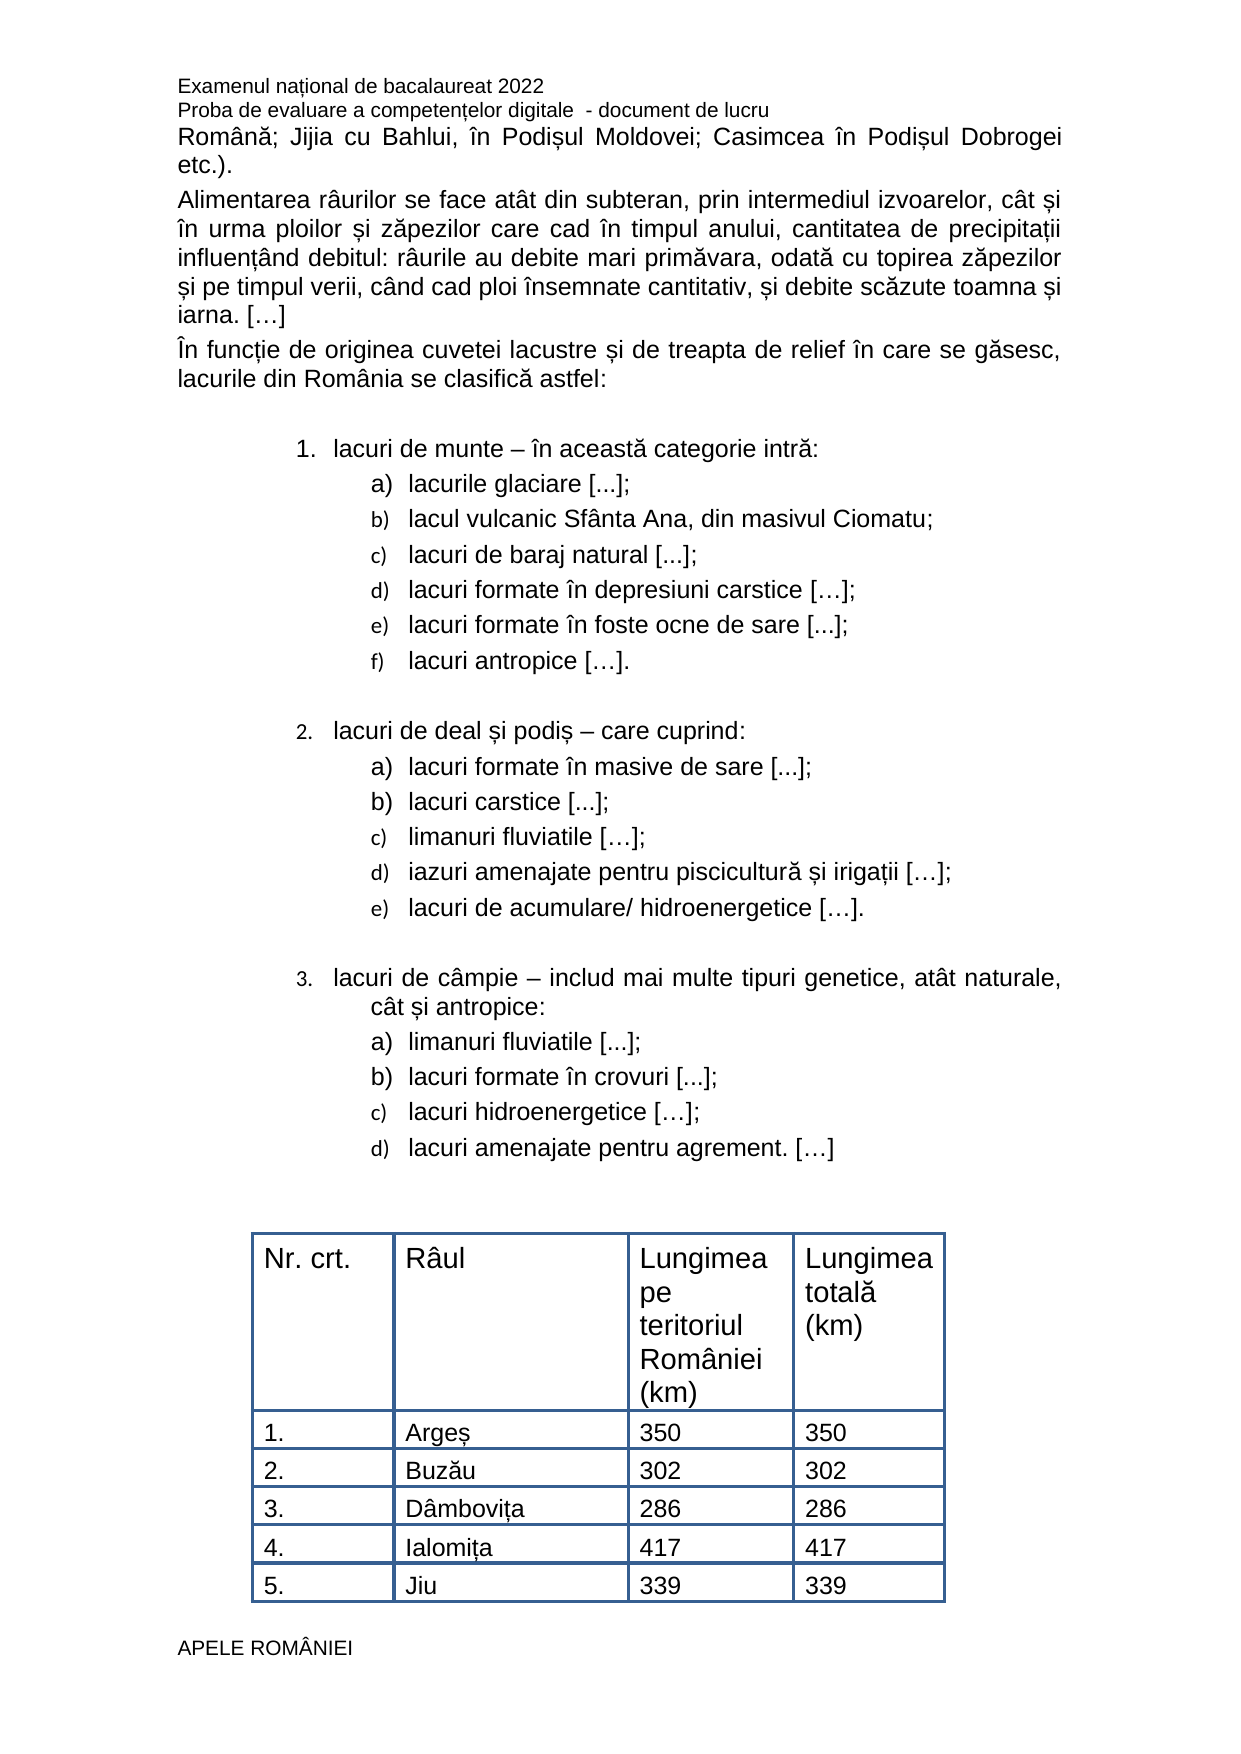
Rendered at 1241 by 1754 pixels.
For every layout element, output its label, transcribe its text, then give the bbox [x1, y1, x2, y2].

table_cell 5. [254, 1565, 392, 1599]
table_cell 350 [630, 1412, 792, 1447]
list lacuri formate în crovuri [...]; [371, 1062, 1063, 1091]
list lacuri de acumulare/ hidroenergetice […]. [371, 893, 1063, 922]
table_cell Buzău [396, 1450, 627, 1485]
table_header Nr. crt. [254, 1235, 392, 1409]
table_cell Argeș [396, 1412, 627, 1447]
table_cell Dâmbovița [396, 1488, 627, 1523]
table_header Râul [396, 1235, 627, 1409]
list limanuri fluviatile […]; [371, 822, 1063, 851]
table_cell 1. [254, 1412, 392, 1447]
list lacuri de munte – în această categorie intră: [296, 434, 1063, 463]
table_cell 4. [254, 1526, 392, 1561]
list lacuri de câmpie – includ mai multe tipuri genetice, atât naturale, cât și antropice: [296, 963, 1063, 1021]
table_header Lungimea totală (km) [795, 1235, 943, 1409]
text Alimentarea râurilor se face atât din subteran, prin intermediul izvoarelor, cât și în urma ploilor și zăpezilor care cad în timpul anului, cantitatea de precipitații influențând debitul: râurile au debite mari primăvara, odată cu topirea zăpezilor și pe timpul verii, când cad ploi însemnate cantitativ, și debite scăzute toamna și iarna. […] [177, 186, 1063, 329]
list limanuri fluviatile [...]; [371, 1027, 1063, 1056]
table_cell 2. [254, 1450, 392, 1485]
list lacuri hidroenergetice […]; [371, 1097, 1063, 1126]
list lacuri formate în depresiuni carstice […]; [371, 575, 1063, 604]
table_cell 339 [795, 1565, 943, 1599]
table_cell 350 [795, 1412, 943, 1447]
table_cell Ialomița [396, 1526, 627, 1561]
text În funcție de originea cuvetei lacustre și de treapta de relief în care se găsesc, lacurile din România se clasifică astfel: [177, 336, 1063, 393]
list lacurile glaciare [...]; [371, 469, 1063, 498]
list lacuri formate în foste ocne de sare [...]; [371, 611, 1063, 640]
list lacuri antropice […]. [371, 646, 1063, 675]
text Română; Jijia cu Bahlui, în Podișul Moldovei; Casimcea în Podișul Dobrogei etc.). [177, 122, 1063, 179]
table_cell 339 [630, 1565, 792, 1599]
table_header Lungimea pe teritoriul României (km) [630, 1235, 792, 1409]
table_cell 417 [630, 1526, 792, 1561]
table_cell Jiu [396, 1565, 627, 1599]
list lacuri de baraj natural [...]; [371, 540, 1063, 569]
table_cell 302 [795, 1450, 943, 1485]
list lacuri de deal și podiș – care cuprind: [296, 716, 1063, 746]
list lacuri carstice [...]; [371, 787, 1063, 816]
list lacuri formate în masive de sare [...]; [371, 752, 1063, 781]
list lacuri amenajate pentru agrement. […] [371, 1133, 1063, 1162]
table_cell 3. [254, 1488, 392, 1523]
table_cell 417 [795, 1526, 943, 1561]
list lacul vulcanic Sfânta Ana, din masivul Ciomatu; [371, 504, 1063, 533]
list iazuri amenajate pentru piscicultură și irigații […]; [371, 857, 1063, 886]
table_cell 286 [630, 1488, 792, 1523]
table_cell 302 [630, 1450, 792, 1485]
table_cell 286 [795, 1488, 943, 1523]
